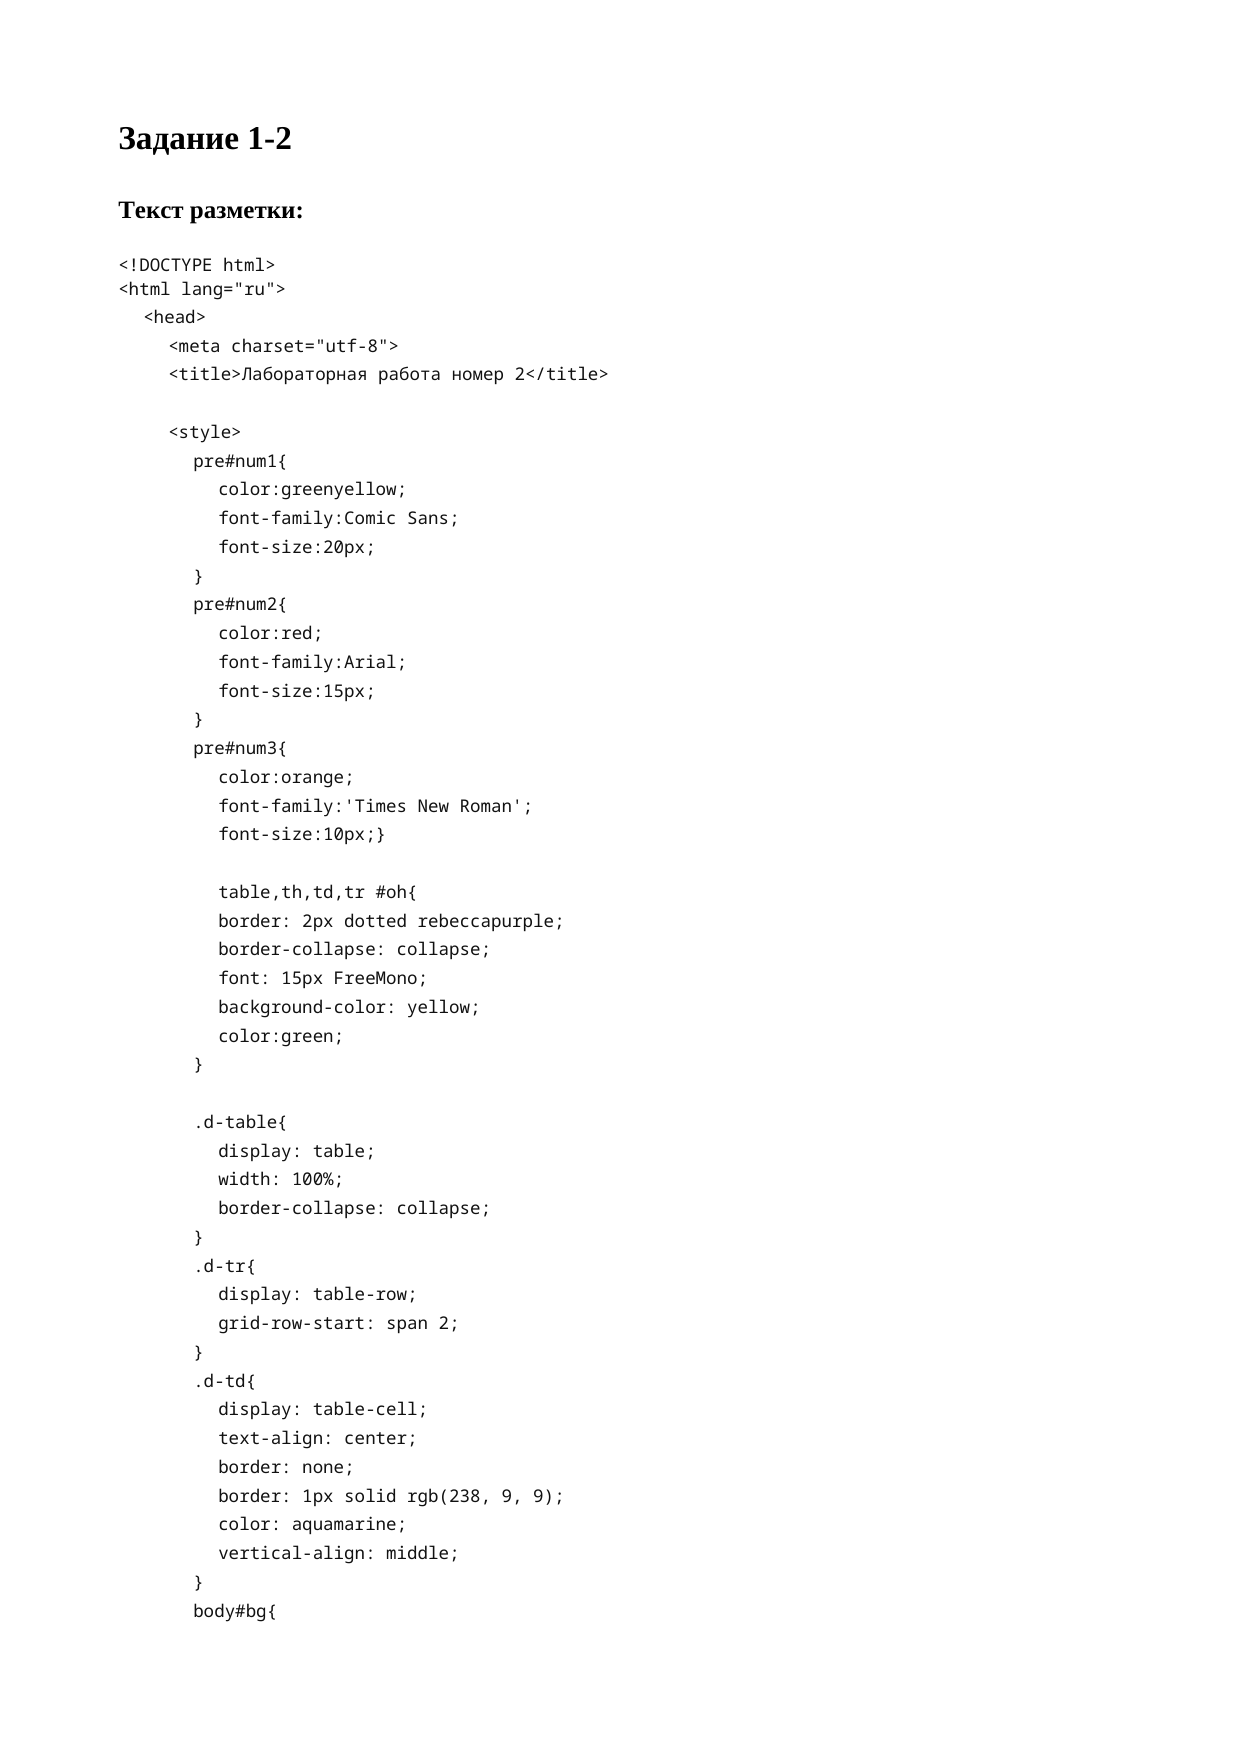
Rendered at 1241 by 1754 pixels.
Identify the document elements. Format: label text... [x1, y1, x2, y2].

text display: table; [118, 1134, 1122, 1162]
text .d-td{ [118, 1364, 1122, 1392]
text pre#num1{ [118, 444, 1122, 472]
text <!DOCTYPE html> [118, 252, 1122, 276]
text } [118, 1565, 1122, 1594]
text color:orange; [118, 760, 1122, 789]
text } [118, 702, 1122, 731]
text } [118, 1220, 1122, 1249]
text <html lang="ru"> [118, 276, 1122, 300]
text <title>Лабораторная работа номер 2</title> [118, 357, 1122, 386]
text width: 100%; [118, 1162, 1122, 1191]
text Задание 1-2 [118, 118, 1122, 156]
text background-color: yellow; [118, 990, 1122, 1019]
text border-collapse: collapse; [118, 1191, 1122, 1220]
text color:red; [118, 616, 1122, 645]
text font: 15px FreeMono; [118, 961, 1122, 990]
text Текст разметки: [118, 195, 1122, 223]
text border: 1px solid rgb(238, 9, 9); [118, 1479, 1122, 1507]
text border: none; [118, 1450, 1122, 1479]
text font-family:Comic Sans; [118, 501, 1122, 530]
text .d-table{ [118, 1105, 1122, 1134]
text pre#num3{ [118, 731, 1122, 760]
text border-collapse: collapse; [118, 932, 1122, 961]
text <style> [118, 415, 1122, 444]
text table,th,td,tr #oh{ [118, 875, 1122, 904]
text vertical-align: middle; [118, 1536, 1122, 1565]
text pre#num2{ [118, 587, 1122, 616]
text display: table-row; [118, 1277, 1122, 1306]
text body#bg{ [118, 1594, 1122, 1622]
text font-family:'Times New Roman'; [118, 789, 1122, 817]
text font-family:Arial; [118, 645, 1122, 674]
text border: 2px dotted rebeccapurple; [118, 904, 1122, 932]
text } [118, 559, 1122, 587]
text .d-tr{ [118, 1249, 1122, 1277]
text display: table-cell; [118, 1392, 1122, 1421]
text color: aquamarine; [118, 1507, 1122, 1536]
text font-size:15px; [118, 674, 1122, 702]
text text-align: center; [118, 1421, 1122, 1450]
text font-size:20px; [118, 530, 1122, 559]
text grid-row-start: span 2; [118, 1306, 1122, 1335]
text <meta charset="utf-8"> [118, 329, 1122, 357]
text color:green; [118, 1019, 1122, 1047]
text font-size:10px;} [118, 817, 1122, 846]
text } [118, 1047, 1122, 1076]
text } [118, 1335, 1122, 1364]
text <head> [118, 300, 1122, 329]
text color:greenyellow; [118, 472, 1122, 501]
